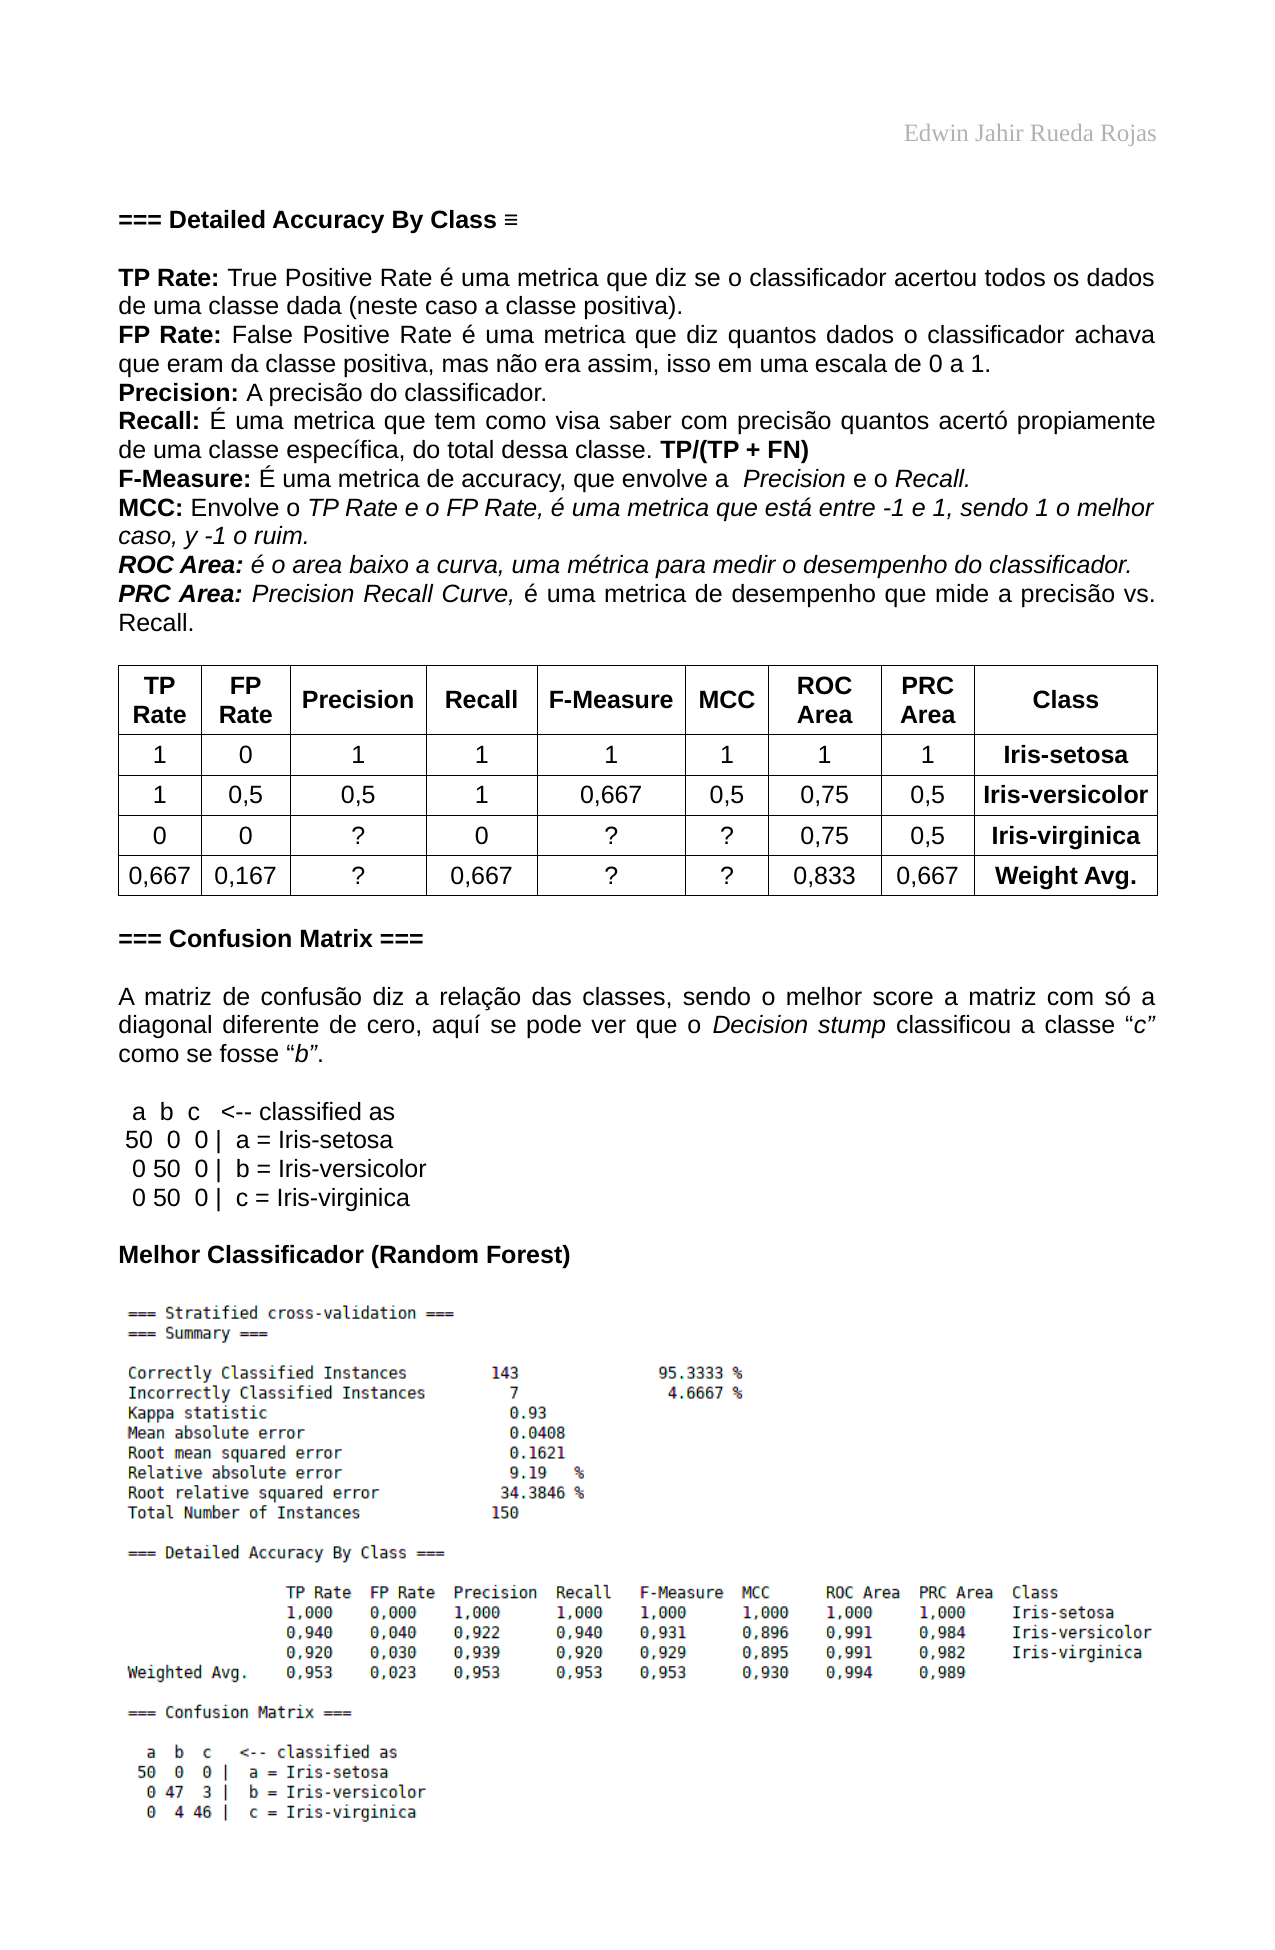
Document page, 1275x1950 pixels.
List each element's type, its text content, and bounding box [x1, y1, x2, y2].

table_header ROC Area [769, 666, 881, 734]
table_cell 0,5 [882, 816, 974, 855]
text TP Rate: True Positive Rate é uma metrica que diz se o classificador acertou todos os dados de uma classe dada (neste caso a classe positiva). [118, 263, 1157, 320]
text ROC Area: é o area baixo a curva, uma métrica para medir o desempenho do classificador. [118, 550, 1157, 579]
table_header TP Rate [119, 666, 201, 734]
picture [124, 1303, 1161, 1826]
table_cell 1 [427, 776, 537, 815]
table_cell 0,5 [202, 776, 290, 815]
table_cell ? [538, 856, 685, 895]
table_header Recall [427, 666, 537, 734]
table_header PRC Area [882, 666, 974, 734]
text 0 50 0 | c = Iris-virginica [118, 1183, 1157, 1212]
text Recall: É uma metrica que tem como visa saber com precisão quantos acertó propiamente de uma classe específica, do total dessa classe. TP/(TP + FN) [118, 406, 1157, 464]
table_header MCC [686, 666, 768, 734]
table_cell 0 [202, 816, 290, 855]
text 50 0 0 | a = Iris-setosa [118, 1126, 1157, 1154]
table_cell Iris-versicolor [975, 776, 1157, 815]
text MCC: Envolve o TP Rate e o FP Rate, é uma metrica que está entre -1 e 1, sendo 1 o melhor caso, y -1 o ruim. [118, 493, 1157, 550]
table_cell 1 [538, 735, 685, 774]
table_cell 1 [427, 735, 537, 774]
table_cell 0,167 [202, 856, 290, 895]
table_cell 0 [427, 816, 537, 855]
table_cell 0,667 [119, 856, 201, 895]
table_header F-Measure [538, 666, 685, 734]
table_header FP Rate [202, 666, 290, 734]
table_cell 0,833 [769, 856, 881, 895]
table_cell 0,5 [291, 776, 426, 815]
table_cell ? [538, 816, 685, 855]
table_header Precision [291, 666, 426, 734]
table_cell ? [291, 856, 426, 895]
table_cell 1 [119, 776, 201, 815]
table_cell ? [686, 816, 768, 855]
text === Detailed Accuracy By Class ≡ [118, 205, 1157, 234]
table_cell 1 [686, 735, 768, 774]
table_cell 0,667 [882, 856, 974, 895]
text F-Measure: É uma metrica de accuracy, que envolve a Precision e o Recall. [118, 464, 1157, 493]
table_cell 1 [291, 735, 426, 774]
table_cell Iris-virginica [975, 816, 1157, 855]
table_cell 0,667 [538, 776, 685, 815]
text 0 50 0 | b = Iris-versicolor [118, 1154, 1157, 1183]
text A matriz de confusão diz a relação das classes, sendo o melhor score a matriz com só a diagonal diferente de cero, aquí se pode ver que o Decision stump classificou a classe “c” como se fosse “b”. [118, 982, 1157, 1068]
table_cell 0,75 [769, 776, 881, 815]
table_cell 0,75 [769, 816, 881, 855]
text FP Rate: False Positive Rate é uma metrica que diz quantos dados o classificador achava que eram da classe positiva, mas não era assim, isso em uma escala de 0 a 1. [118, 320, 1157, 378]
table_cell 0 [119, 816, 201, 855]
text === Confusion Matrix === [118, 924, 1157, 953]
table_cell 1 [769, 735, 881, 774]
text Precision: A precisão do classificador. [118, 378, 1157, 406]
table_cell 1 [882, 735, 974, 774]
table_cell ? [686, 856, 768, 895]
table_cell 1 [119, 735, 201, 774]
table_cell 0 [202, 735, 290, 774]
table_cell Iris-setosa [975, 735, 1157, 774]
text a b c <-- classified as [118, 1097, 1157, 1126]
table_header Class [975, 666, 1157, 734]
table_cell ? [291, 816, 426, 855]
text PRC Area: Precision Recall Curve, é uma metrica de desempenho que mide a precisão vs. Recall. [118, 579, 1157, 636]
table_cell 0,5 [686, 776, 768, 815]
table_cell 0,667 [427, 856, 537, 895]
table_cell 0,5 [882, 776, 974, 815]
text Melhor Classificador (Random Forest) [118, 1241, 1157, 1269]
table_cell Weight Avg. [975, 856, 1157, 895]
